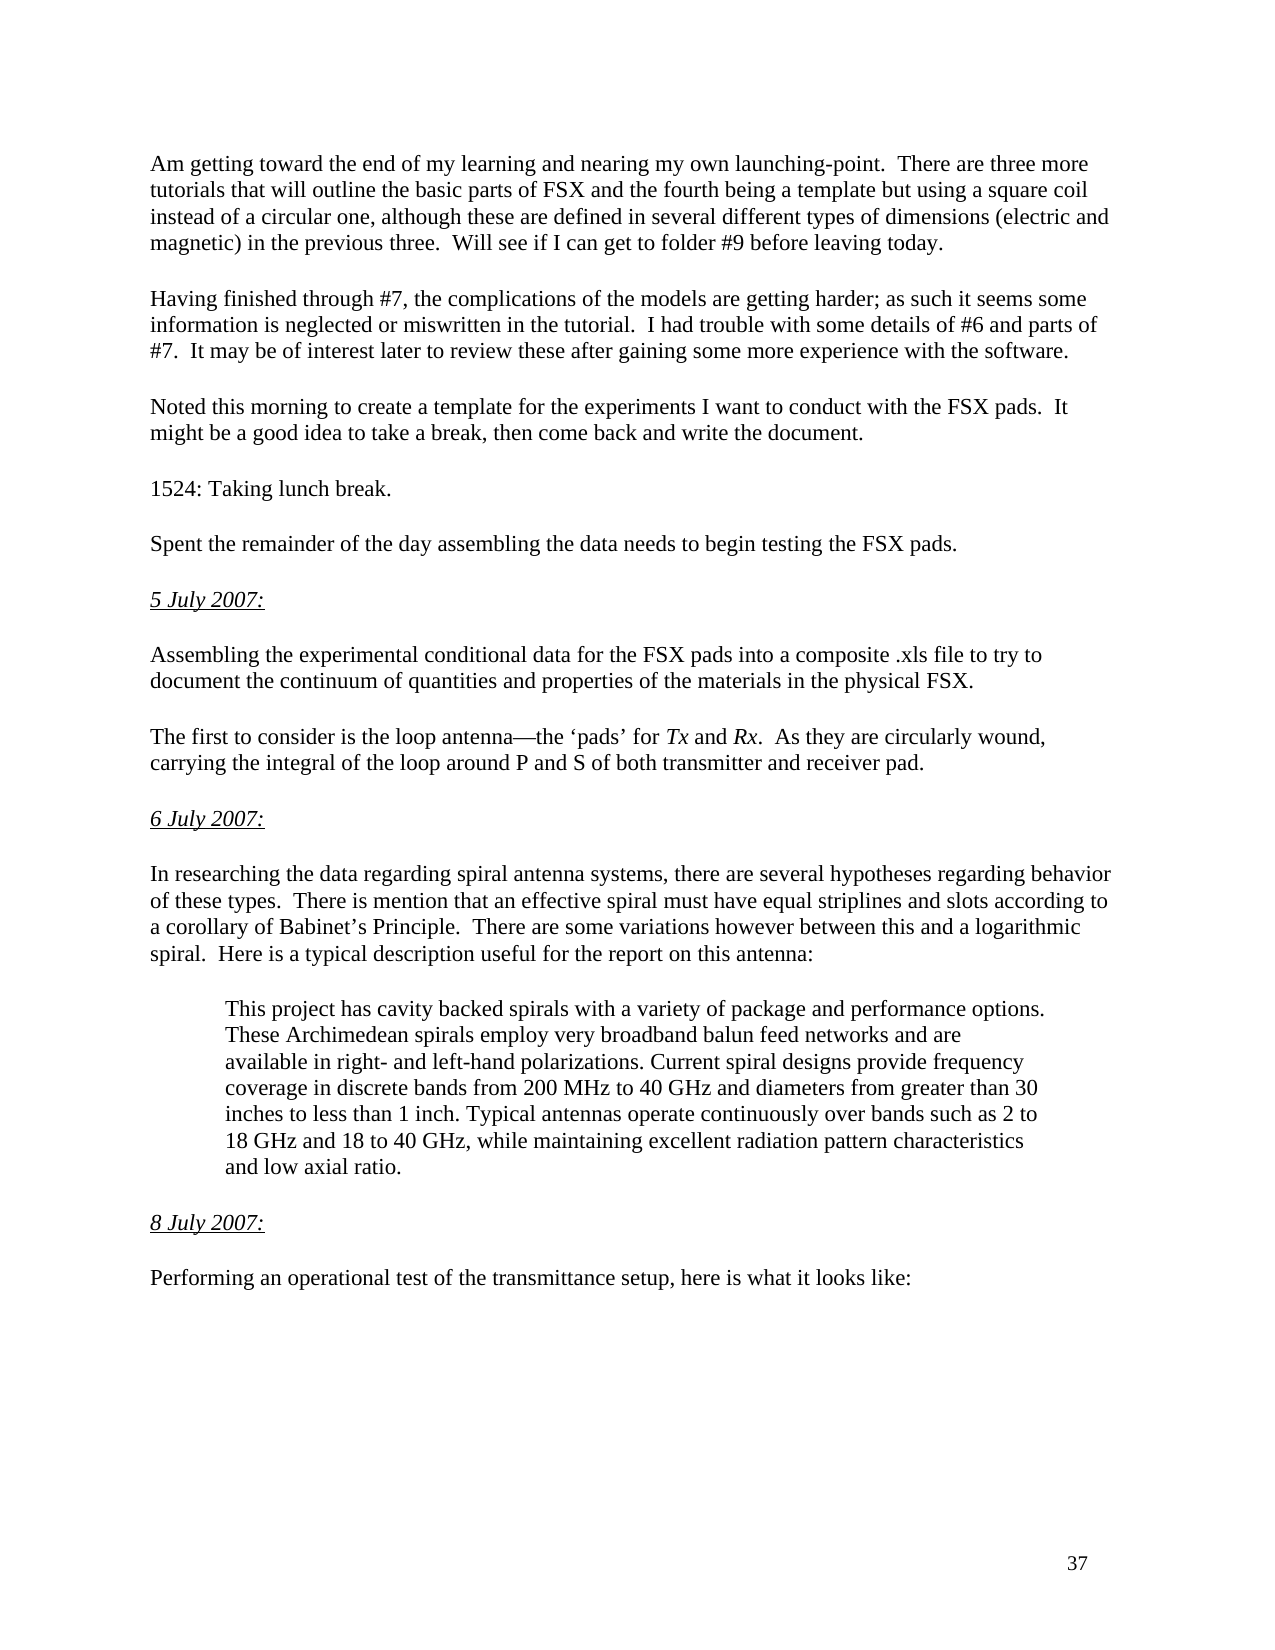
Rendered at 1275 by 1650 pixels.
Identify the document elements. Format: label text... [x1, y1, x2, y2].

text 1524: Taking lunch break. [150, 475, 1125, 501]
text 8 July 2007: [150, 1209, 1125, 1235]
text This project has cavity backed spirals with a variety of package and performance options. These Archimedean spirals employ very broadband balun feed networks and are available in right- and left-hand polarizations. Current spiral designs provide frequency coverage in discrete bands from 200 MHz to 40 GHz and diameters from greater than 30 inches to less than 1 inch. Typical antennas operate continuously over bands such as 2 to 18 GHz and 18 to 40 GHz, while maintaining excellent radiation pattern characteristics and low axial ratio. [225, 995, 1050, 1179]
text Having finished through #7, the complications of the models are getting harder; as such it seems some information is neglected or miswritten in the tutorial. I had trouble with some details of #6 and parts of #7. It may be of interest later to review these after gaining some more experience with the software. [150, 284, 1125, 364]
text 5 July 2007: [150, 586, 1125, 612]
text Am getting toward the end of my learning and nearing my own launching-point. There are three more tutorials that will outline the basic parts of FSX and the fourth being a template but using a square coil instead of a circular one, although these are defined in several different types of dimensions (electric and magnetic) in the previous three. Will see if I can get to folder #9 before leaving today. [150, 150, 1125, 255]
text Performing an operational test of the transmittance setup, here is what it looks like: [150, 1264, 1125, 1291]
text In researching the data regarding spiral antenna systems, there are several hypotheses regarding behavior of these types. There is mention that an effective spiral must have equal striplines and slots according to a corollary of Babinet’s Principle. There are some variations however between this and a logarithmic spiral. Here is a typical description useful for the report on this antenna: [150, 861, 1125, 966]
text Assembling the experimental conditional data for the FSX pads into a composite .xls file to try to document the continuum of quantities and properties of the materials in the physical FSX. [150, 641, 1125, 694]
text 6 July 2007: [150, 805, 1125, 831]
text Noted this morning to create a template for the experiments I want to conduct with the FSX pads. It might be a good idea to take a break, then come back and write the document. [150, 393, 1125, 446]
text Spent the remainder of the day assembling the data needs to begin testing the FSX pads. [150, 530, 1125, 557]
text The first to consider is the loop antenna—the ‘pads’ for Tx and Rx. As they are circularly wound, carrying the integral of the loop around P and S of both transmitter and receiver pad. [150, 723, 1125, 776]
